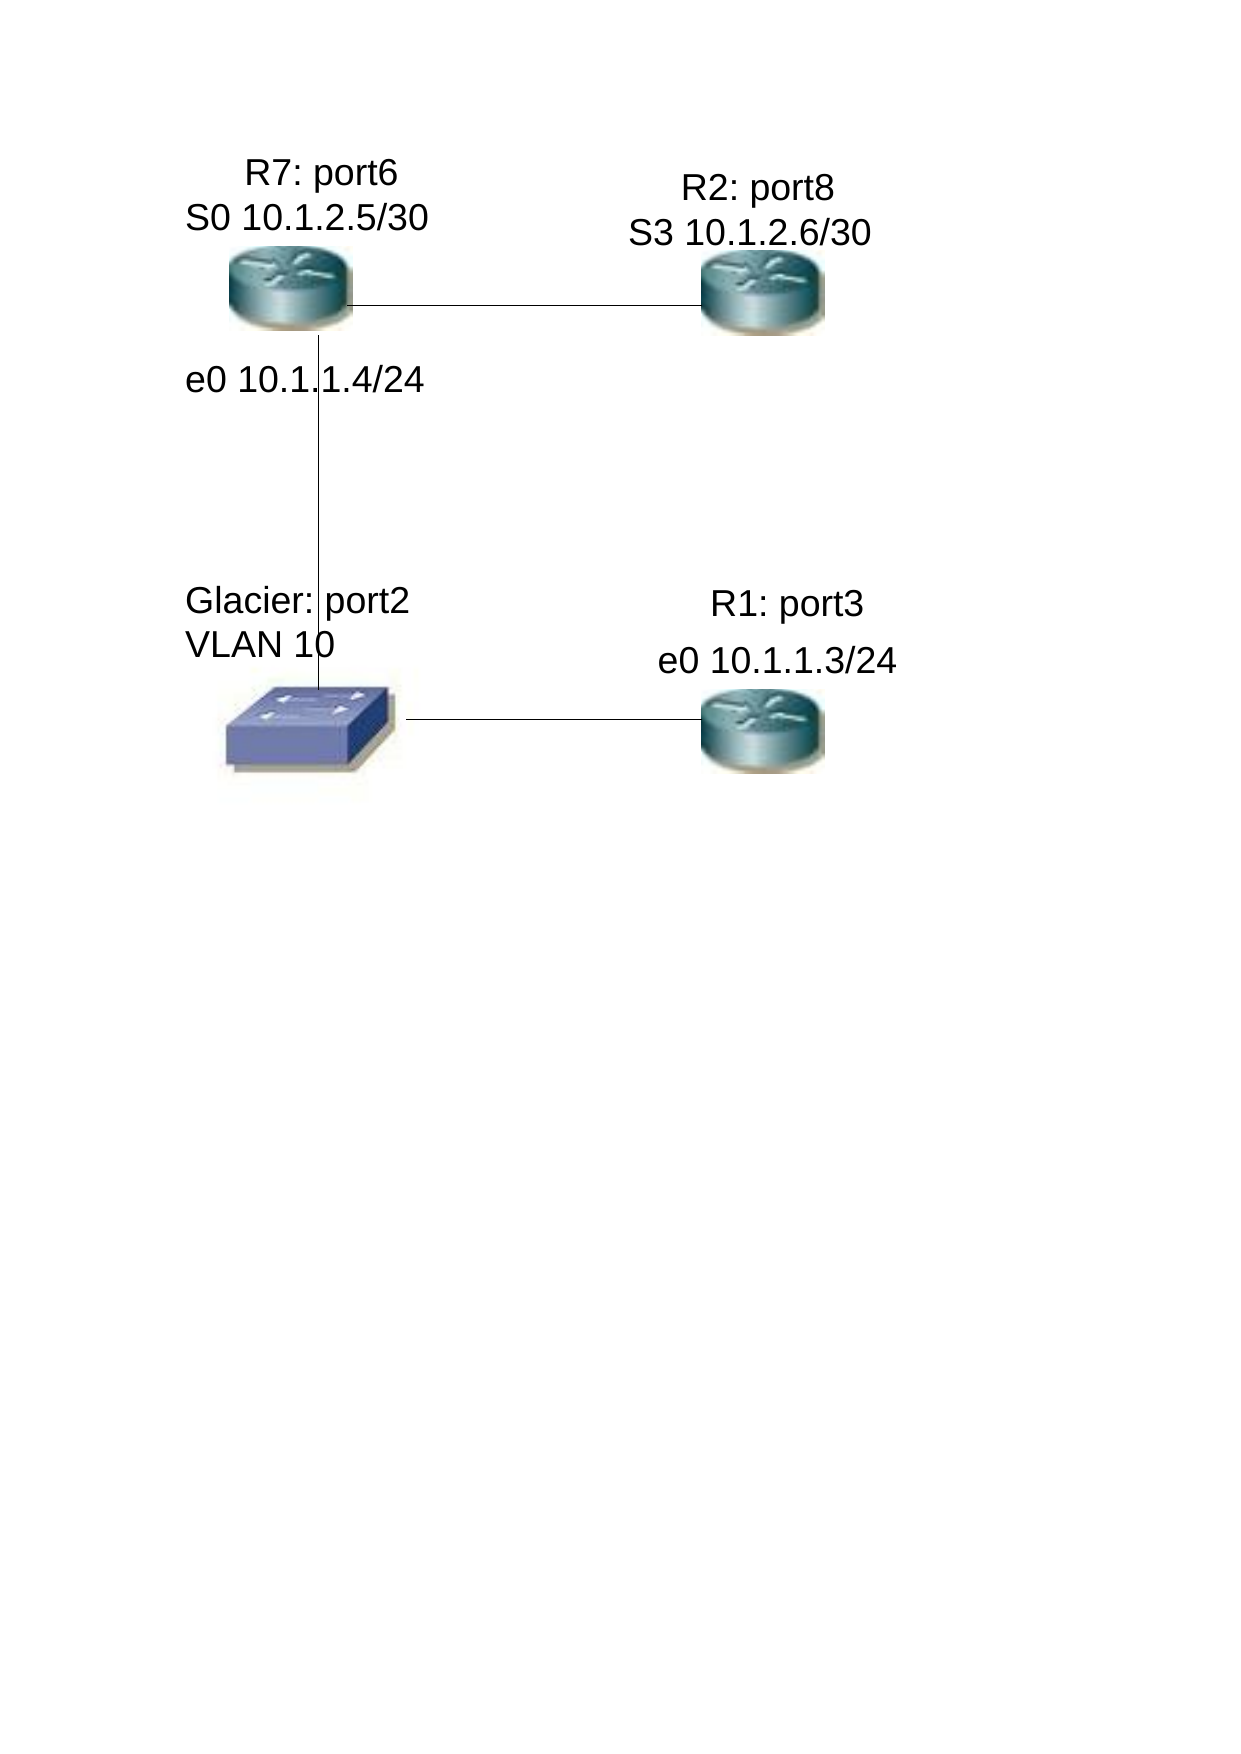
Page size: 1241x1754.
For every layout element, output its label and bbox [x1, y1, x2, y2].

picture [229, 246, 353, 331]
picture [191, 602, 208, 610]
picture [701, 689, 825, 774]
picture [227, 603, 237, 611]
picture [330, 602, 340, 611]
picture [319, 634, 330, 655]
picture [118, 602, 496, 867]
picture [350, 602, 361, 611]
picture [701, 250, 825, 336]
